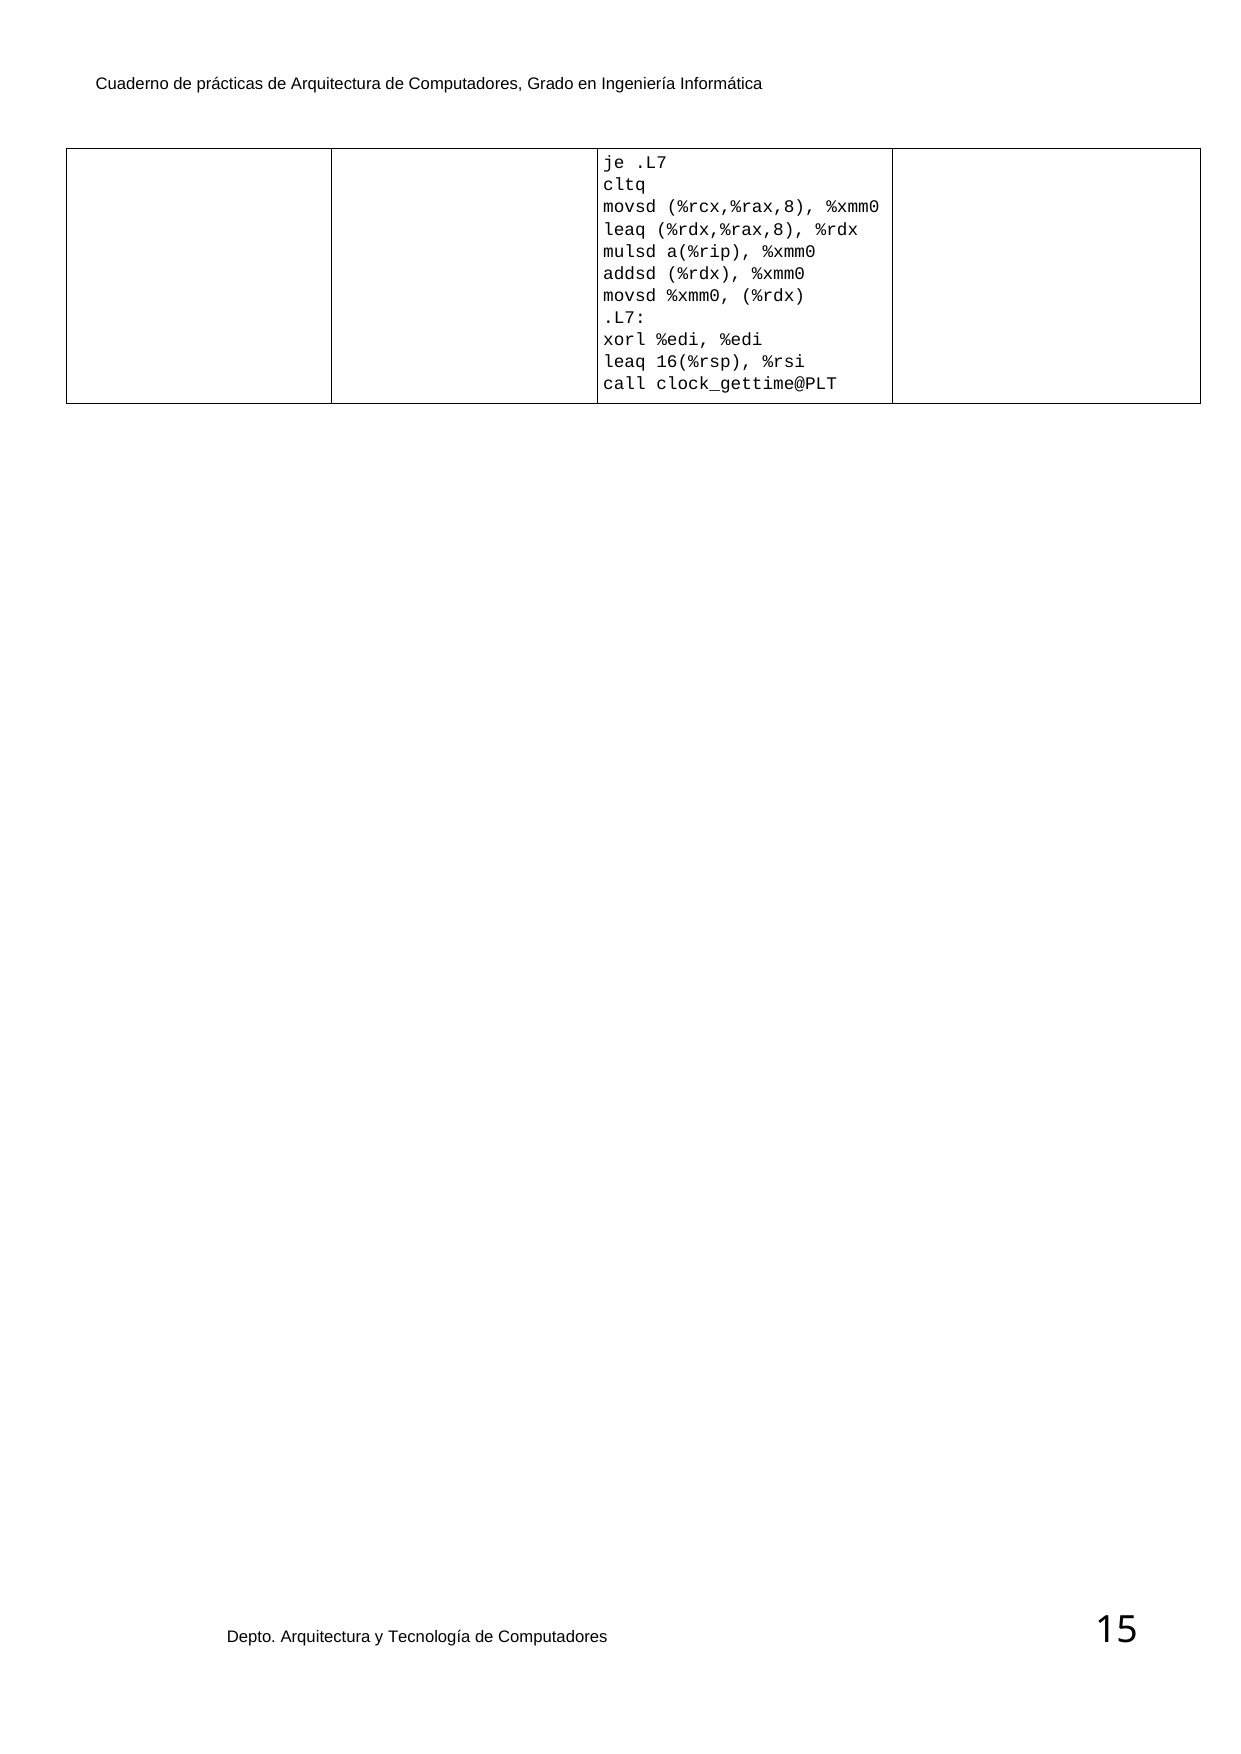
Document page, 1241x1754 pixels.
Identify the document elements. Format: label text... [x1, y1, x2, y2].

table_cell je .L7 cltq movsd (%rcx,%rax,8), %xmm0 leaq (%rdx,%rax,8), %rdx mulsd a(%rip), %xmm0 addsd (%rdx), %xmm0 movsd %xmm0, (%rdx) .L7: xorl %edi, %edi leaq 16(%rsp), %rsi call clock_gettime@PLT [598, 149, 892, 403]
table_cell [332, 149, 597, 403]
table_cell [893, 149, 1200, 403]
table_cell [67, 149, 331, 403]
